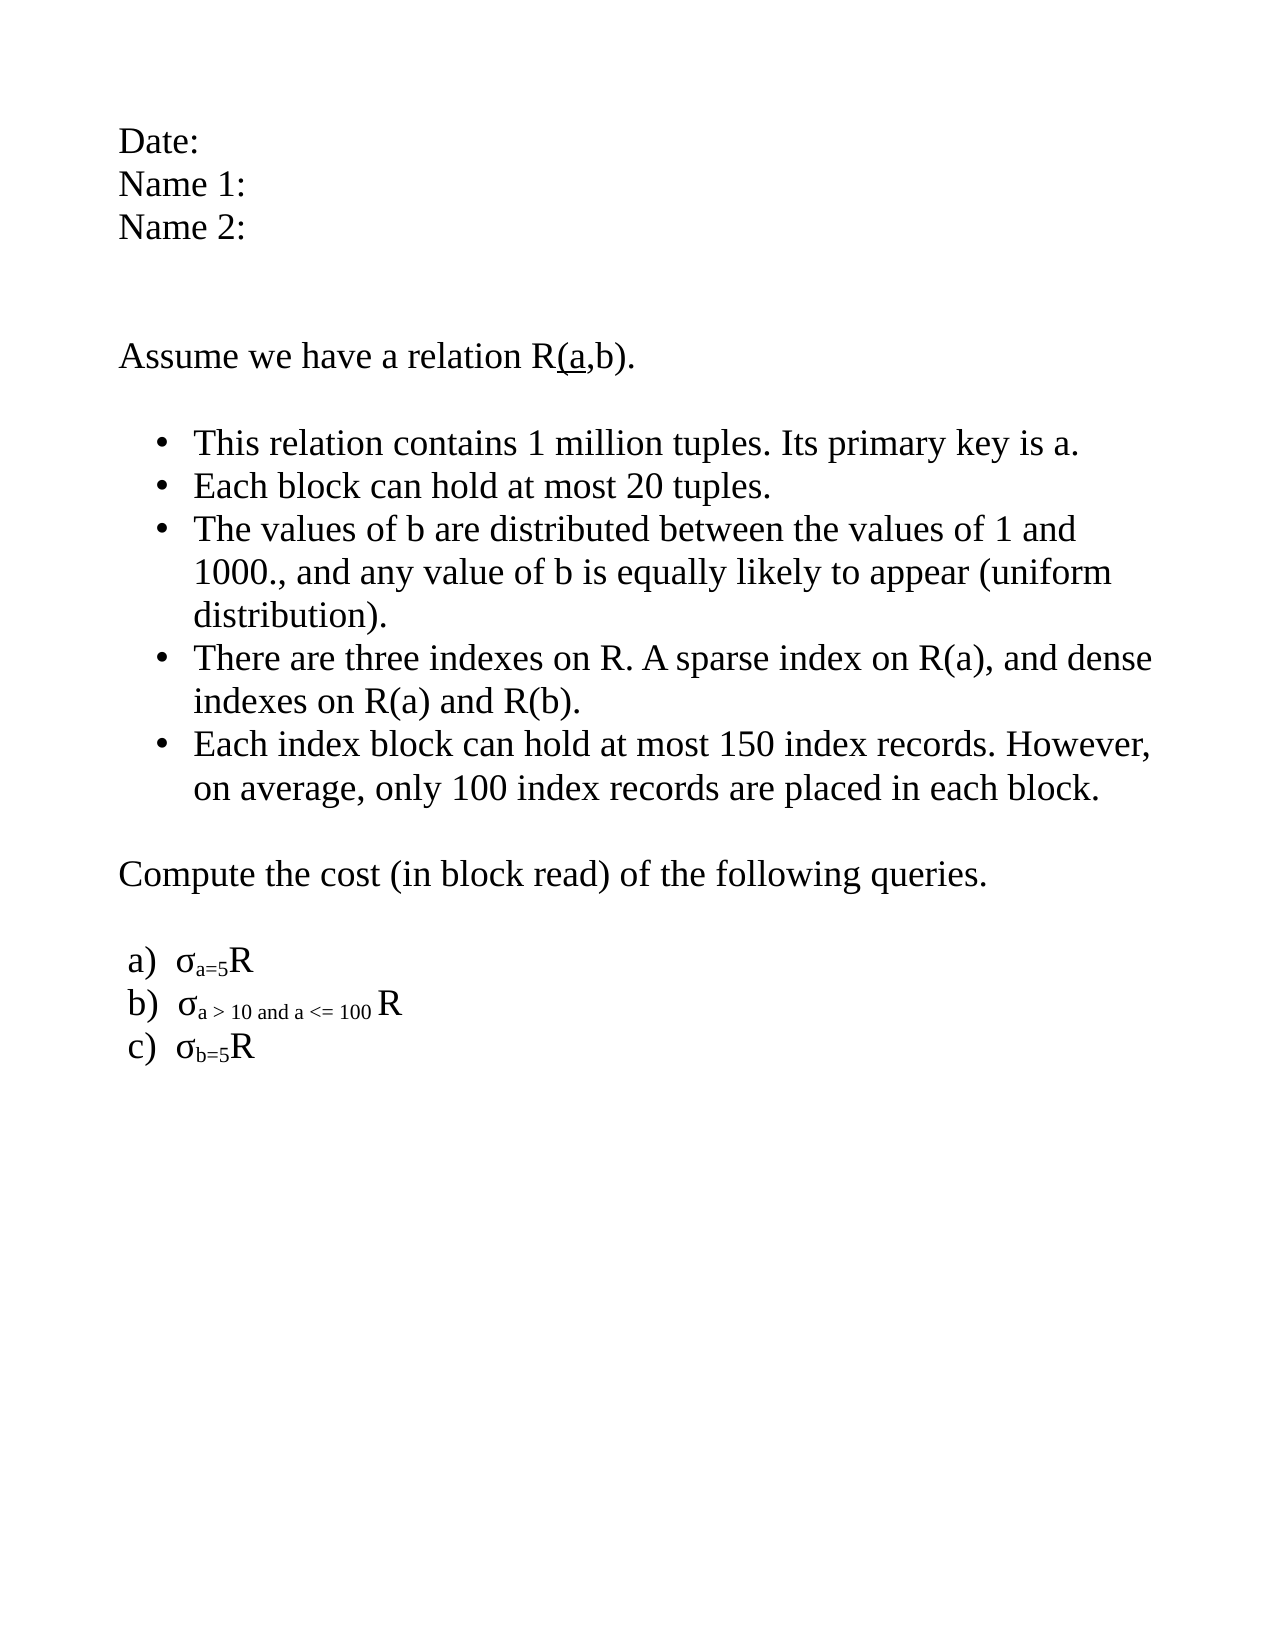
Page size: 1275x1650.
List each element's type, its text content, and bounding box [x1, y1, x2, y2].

list This relation contains 1 million tuples. Its primary key is a. [156, 420, 1157, 463]
text Name 2: [118, 204, 1157, 247]
text c) σb=5R [118, 1024, 1157, 1067]
list There are three indexes on R. A sparse index on R(a), and dense indexes on R(a) and R(b). [156, 636, 1157, 722]
list The values of b are distributed between the values of 1 and 1000., and any value of b is equally likely to appear (uniform distribution). [156, 506, 1157, 636]
text Compute the cost (in block read) of the following queries. [118, 851, 1157, 894]
text b) σa > 10 and a <= 100 R [118, 981, 1157, 1024]
text Name 1: [118, 161, 1157, 204]
text Assume we have a relation R(a,b). [118, 334, 1157, 377]
text Date: [118, 118, 1157, 161]
list Each block can hold at most 20 tuples. [156, 463, 1157, 506]
text a) σa=5R [118, 937, 1157, 981]
list Each index block can hold at most 150 index records. However, on average, only 100 index records are placed in each block. [156, 722, 1157, 808]
